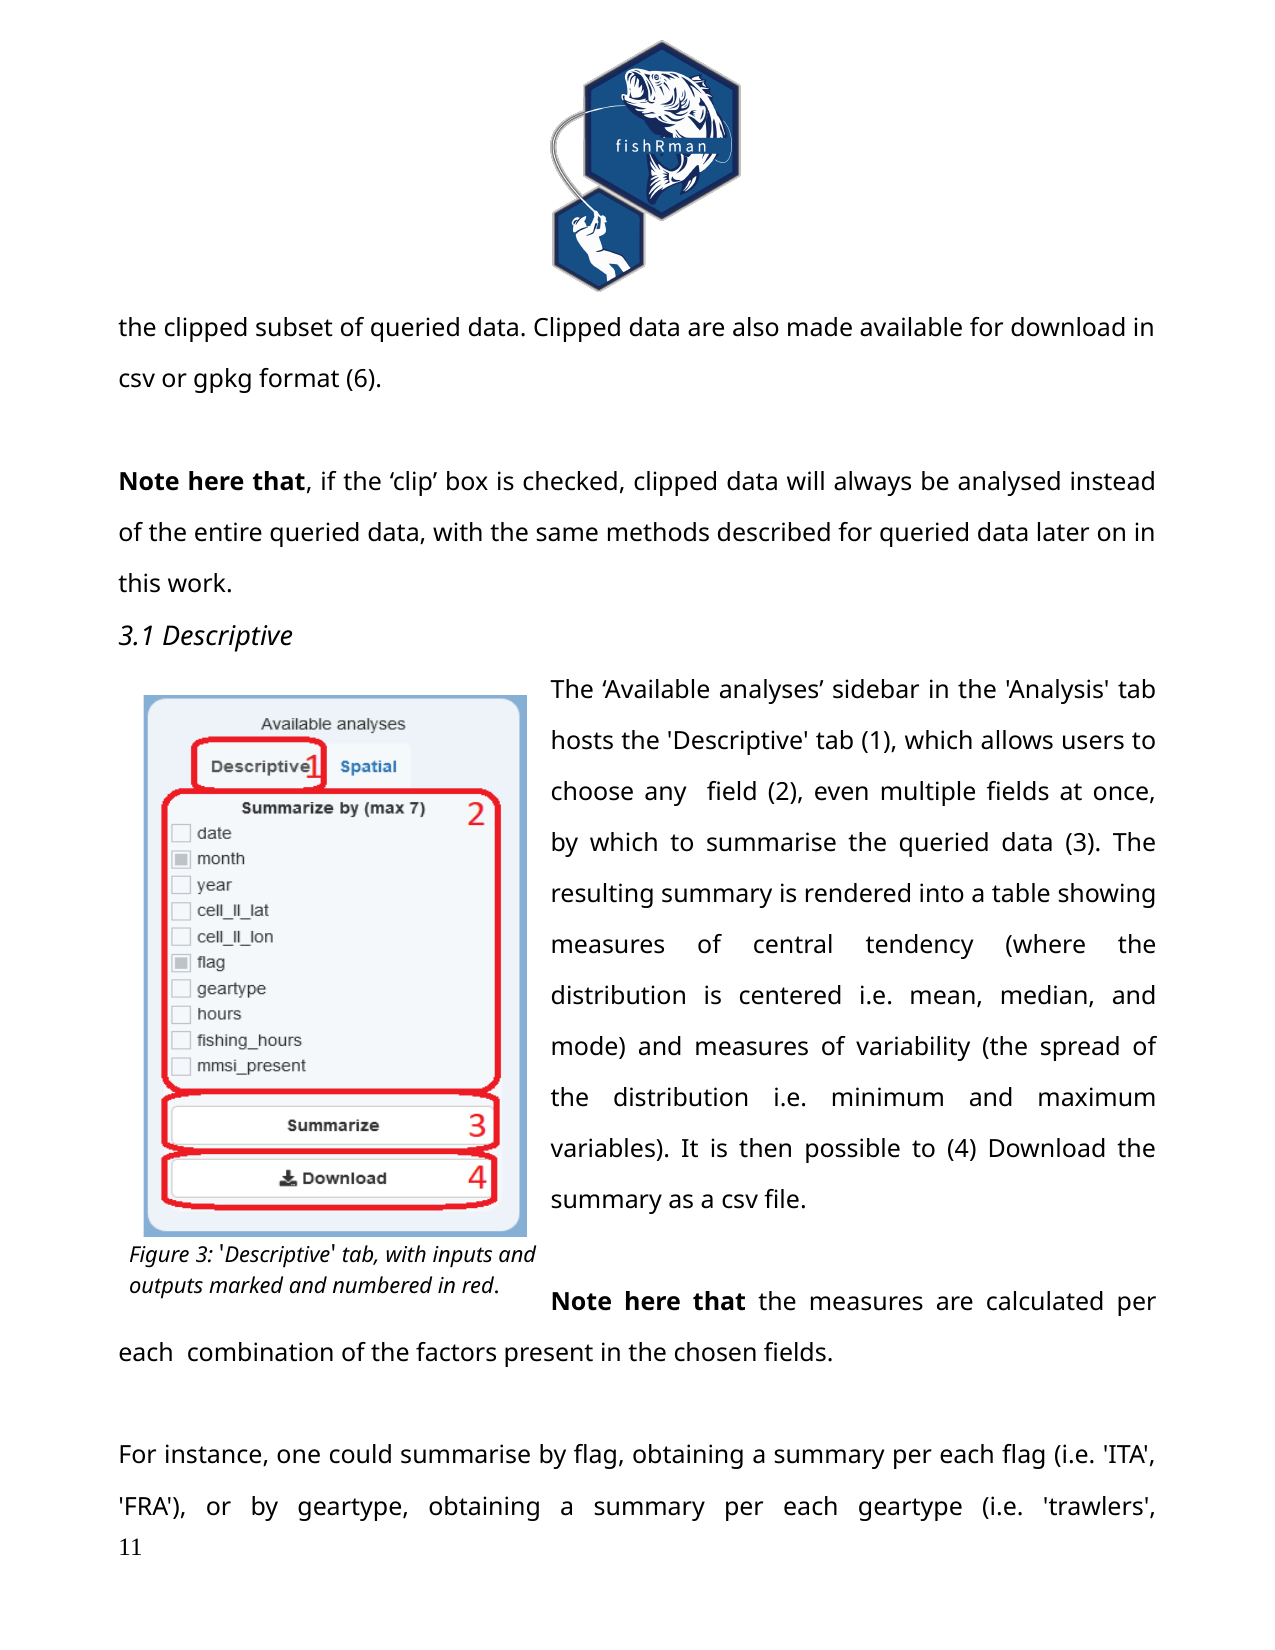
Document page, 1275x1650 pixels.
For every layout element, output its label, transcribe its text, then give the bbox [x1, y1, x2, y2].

text Figure 3: 'Descriptive' tab, with inputs and outputs marked and numbered in red. [129, 695, 541, 1300]
text Note here that, if the ‘clip’ box is checked, clipped data will always be analysed instead of the entire queried data, with the same methods described for queried data later on in this work. [118, 463, 1157, 599]
picture [510, 38, 765, 293]
text Note here that the measures are calculated per each combination of the factors present in the chosen fields. [118, 1284, 1157, 1369]
text the clipped subset of queried data. Clipped data are also made available for download in csv or gpkg format (6). [118, 118, 1157, 395]
picture [143, 695, 527, 1237]
text The ‘Available analyses’ sidebar in the 'Analysis' tab hosts the 'Descriptive' tab (1), which allows users to choose any field (2), even multiple fields at once, by which to summarise the queried data (3). The resulting summary is rendered into a table showing measures of central tendency (where the distribution is centered i.e. mean, median, and mode) and measures of variability (the spread of the distribution i.e. minimum and maximum variables). It is then possible to (4) Download the summary as a csv file. [118, 672, 1157, 1309]
text 3.1 Descriptive [118, 616, 1157, 653]
text For instance, one could summarise by flag, obtaining a summary per each flag (i.e. 'ITA', 'FRA'), or by geartype, obtaining a summary per each geartype (i.e. 'trawlers', [118, 1437, 1157, 1522]
